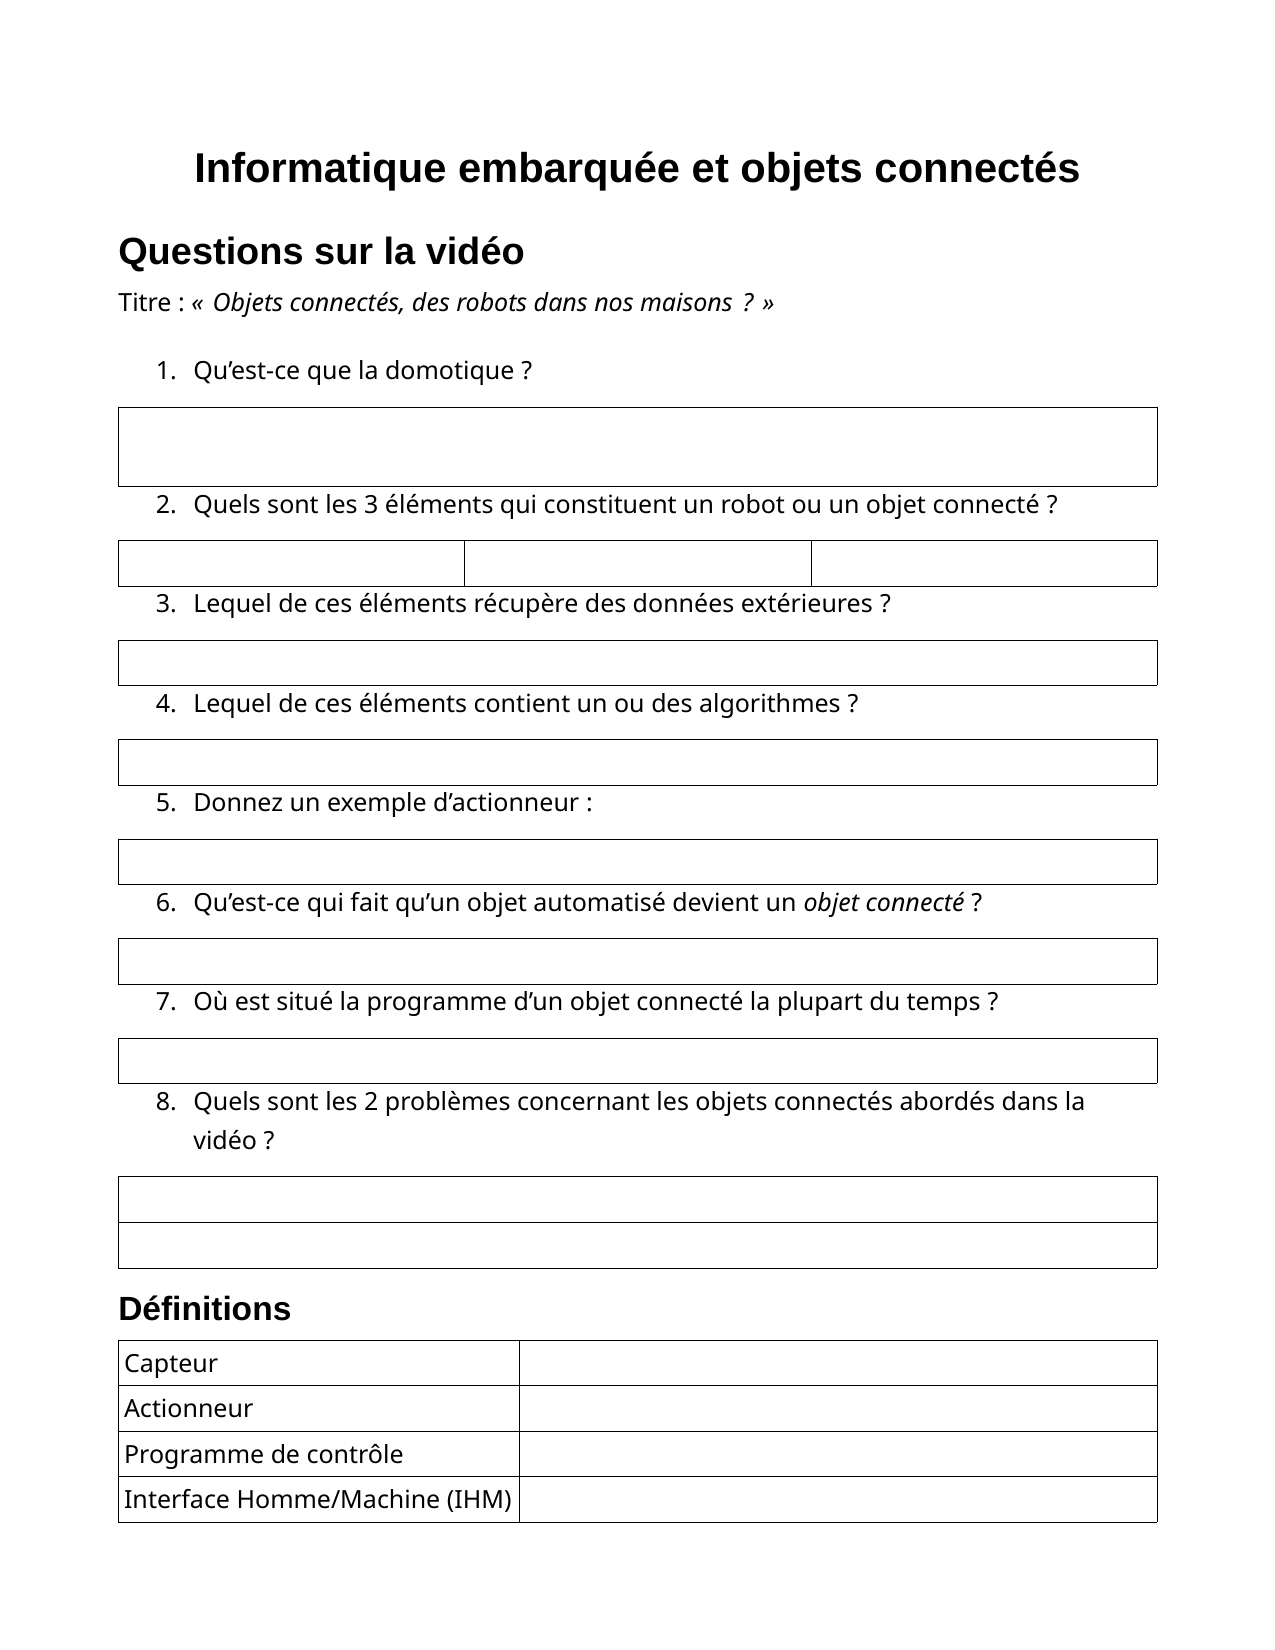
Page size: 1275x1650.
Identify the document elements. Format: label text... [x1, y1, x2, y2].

subtitle Définitions [118, 1288, 1157, 1327]
table_header [119, 641, 1157, 685]
list Où est situé la programme d’un objet connecté la plupart du temps ? [156, 985, 1157, 1018]
list Quels sont les 2 problèmes concernant les objets connectés abordés dans la vidéo ? [156, 1084, 1157, 1156]
table_header [119, 541, 464, 586]
table_cell [520, 1432, 1157, 1476]
list Qu’est-ce que la domotique ? [156, 353, 1157, 387]
table_header [812, 541, 1157, 586]
table_cell Interface Homme/Machine (IHM) [119, 1477, 519, 1522]
list Quels sont les 3 éléments qui constituent un robot ou un objet connecté ? [156, 487, 1157, 520]
table_cell Programme de contrôle [119, 1432, 519, 1476]
list Lequel de ces éléments contient un ou des algorithmes ? [156, 686, 1157, 719]
table_header [119, 939, 1157, 984]
table_header Capteur [119, 1341, 519, 1385]
table_header [119, 408, 1157, 486]
list Qu’est-ce qui fait qu’un objet automatisé devient un objet connecté ? [156, 885, 1157, 918]
table_cell [520, 1477, 1157, 1522]
table_cell [520, 1386, 1157, 1431]
table_cell Actionneur [119, 1386, 519, 1431]
table_header [119, 1177, 1157, 1222]
list Lequel de ces éléments récupère des données extérieures ? [156, 587, 1157, 620]
table_header [119, 740, 1157, 785]
title Informatique embarquée et objets connectés [118, 143, 1157, 191]
table_header [119, 1039, 1157, 1083]
table_header [465, 541, 811, 586]
list Donnez un exemple d’actionneur : [156, 786, 1157, 819]
table_header [119, 840, 1157, 884]
table_cell [119, 1223, 1157, 1267]
text Titre : « Objets connectés, des robots dans nos maisons ? » [118, 285, 1157, 319]
subtitle Questions sur la vidéo [118, 228, 1157, 272]
table_header [520, 1341, 1157, 1385]
